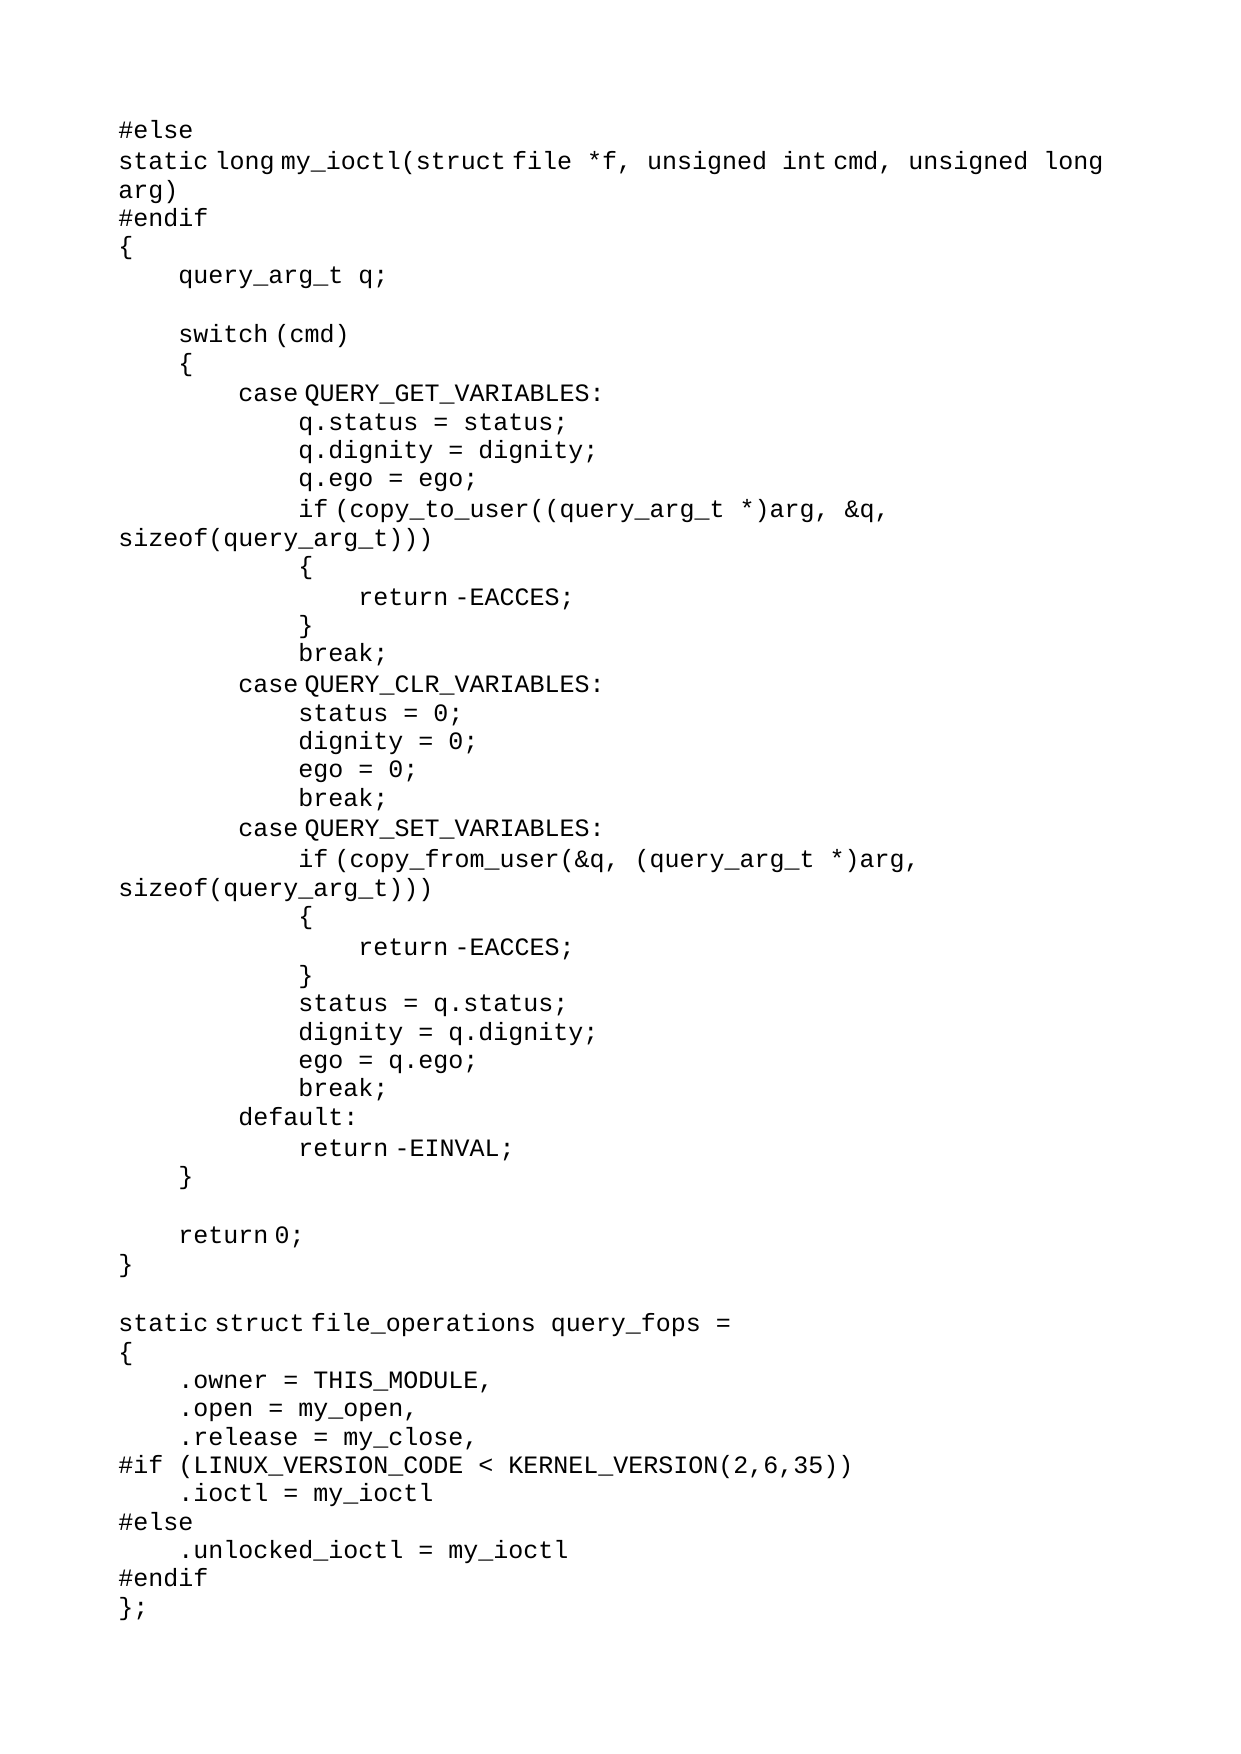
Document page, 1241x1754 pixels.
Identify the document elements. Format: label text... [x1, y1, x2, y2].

text return 0; [118, 1221, 1122, 1251]
text status = q.status; [118, 991, 1122, 1019]
text { [118, 1339, 1122, 1368]
text ego = q.ego; [118, 1048, 1122, 1076]
text #else [118, 118, 1122, 146]
text case QUERY_SET_VARIABLES: [118, 813, 1122, 844]
text status = 0; [118, 700, 1122, 728]
text switch (cmd) [118, 319, 1122, 350]
text ego = 0; [118, 757, 1122, 785]
text } [118, 1163, 1122, 1192]
text .owner = THIS_MODULE, [118, 1368, 1122, 1396]
text { [118, 234, 1122, 262]
text }; [118, 1594, 1122, 1623]
text { [118, 553, 1122, 582]
text return -EACCES; [118, 582, 1122, 613]
text q.dignity = dignity; [118, 438, 1122, 466]
text } [118, 613, 1122, 641]
text #endif [118, 1566, 1122, 1594]
text #if (LINUX_VERSION_CODE < KERNEL_VERSION(2,6,35)) [118, 1453, 1122, 1481]
text case QUERY_GET_VARIABLES: [118, 378, 1122, 409]
text return -EACCES; [118, 932, 1122, 963]
text if (copy_to_user((query_arg_t *)arg, &q, sizeof(query_arg_t))) [118, 494, 1122, 553]
text break; [118, 641, 1122, 669]
text return -EINVAL; [118, 1133, 1122, 1163]
text default: [118, 1104, 1122, 1133]
text { [118, 350, 1122, 378]
text break; [118, 1076, 1122, 1104]
text static long my_ioctl(struct file *f, unsigned int cmd, unsigned long arg) [118, 146, 1122, 206]
text } [118, 1251, 1122, 1280]
text q.ego = ego; [118, 466, 1122, 494]
text #endif [118, 206, 1122, 234]
text dignity = 0; [118, 728, 1122, 757]
text #else [118, 1509, 1122, 1538]
text case QUERY_CLR_VARIABLES: [118, 669, 1122, 700]
text } [118, 963, 1122, 991]
text break; [118, 785, 1122, 813]
text if (copy_from_user(&q, (query_arg_t *)arg, sizeof(query_arg_t))) [118, 844, 1122, 903]
text dignity = q.dignity; [118, 1019, 1122, 1048]
text .ioctl = my_ioctl [118, 1481, 1122, 1509]
text .open = my_open, [118, 1396, 1122, 1424]
text query_arg_t q; [118, 262, 1122, 291]
text { [118, 903, 1122, 932]
text .release = my_close, [118, 1424, 1122, 1453]
text static struct file_operations query_fops = [118, 1308, 1122, 1339]
text .unlocked_ioctl = my_ioctl [118, 1538, 1122, 1566]
text q.status = status; [118, 409, 1122, 438]
